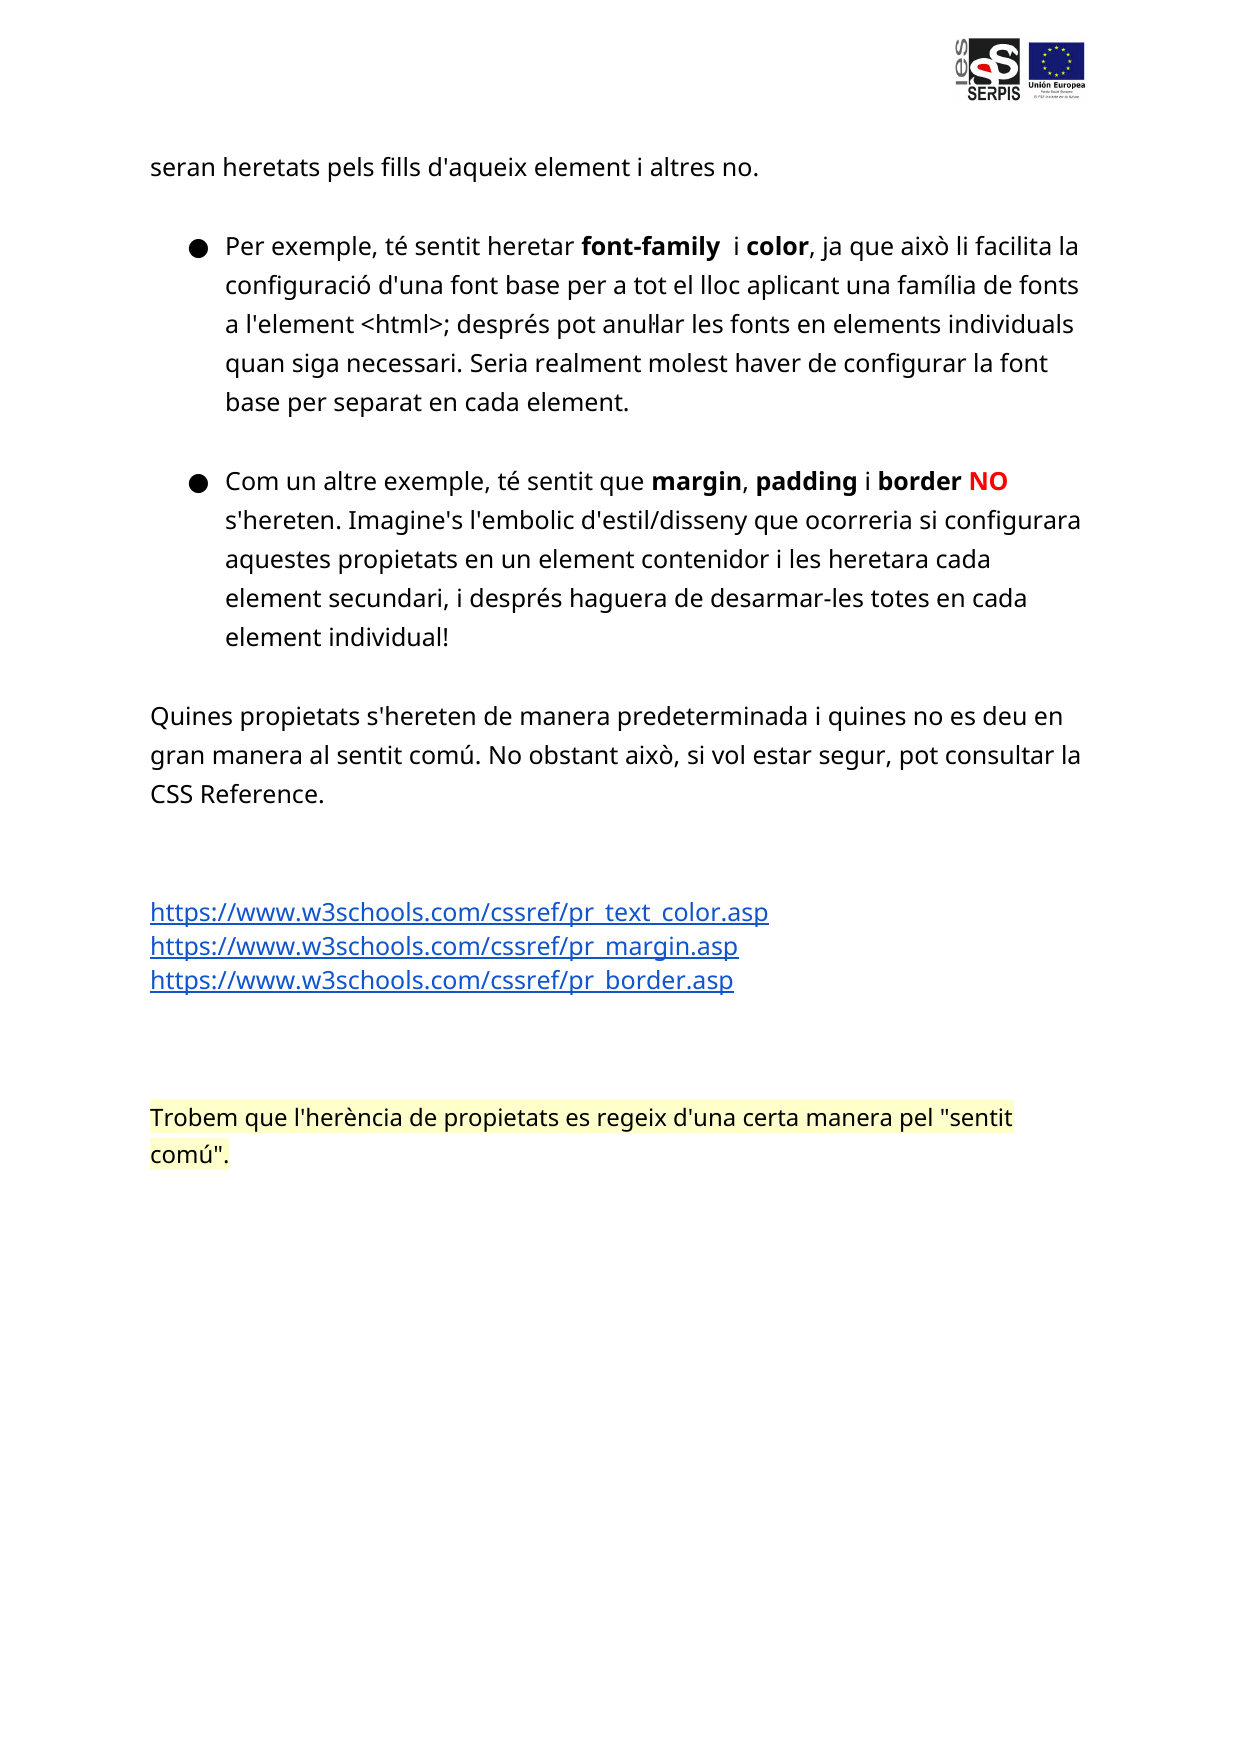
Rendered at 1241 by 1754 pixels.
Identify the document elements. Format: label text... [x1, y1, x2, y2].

picture [950, 34, 1090, 103]
text https://www.w3schools.com/cssref/pr_text_color.asp [150, 894, 1090, 928]
list Per exemple, té sentit heretar font-family i color, ja que això li facilita la configuració d'una font base per a tot el lloc aplicant una família de fonts a l'element <html>; després pot anul·lar les fonts en elements individuals quan siga necessari. Seria realment molest haver de configurar la font base per separat en cada element. [187, 228, 1090, 419]
text https://www.w3schools.com/cssref/pr_margin.asp [150, 928, 1090, 962]
text https://www.w3schools.com/cssref/pr_border.asp [150, 962, 1090, 996]
text seran heretats pels fills d'aqueix element i altres no. [150, 150, 1090, 184]
list Com un altre exemple, té sentit que margin, padding i border NO s'hereten. Imagine's l'embolic d'estil/disseny que ocorreria si configurara aquestes propietats en un element contenidor i les heretara cada element secundari, i després haguera de desarmar-les totes en cada element individual! [187, 463, 1090, 654]
text Trobem que l'herència de propietats es regeix d'una certa manera pel "sentit comú". [150, 1100, 1090, 1170]
text Quines propietats s'hereten de manera predeterminada i quines no es deu en gran manera al sentit comú. No obstant això, si vol estar segur, pot consultar la CSS Reference. [150, 698, 1090, 811]
